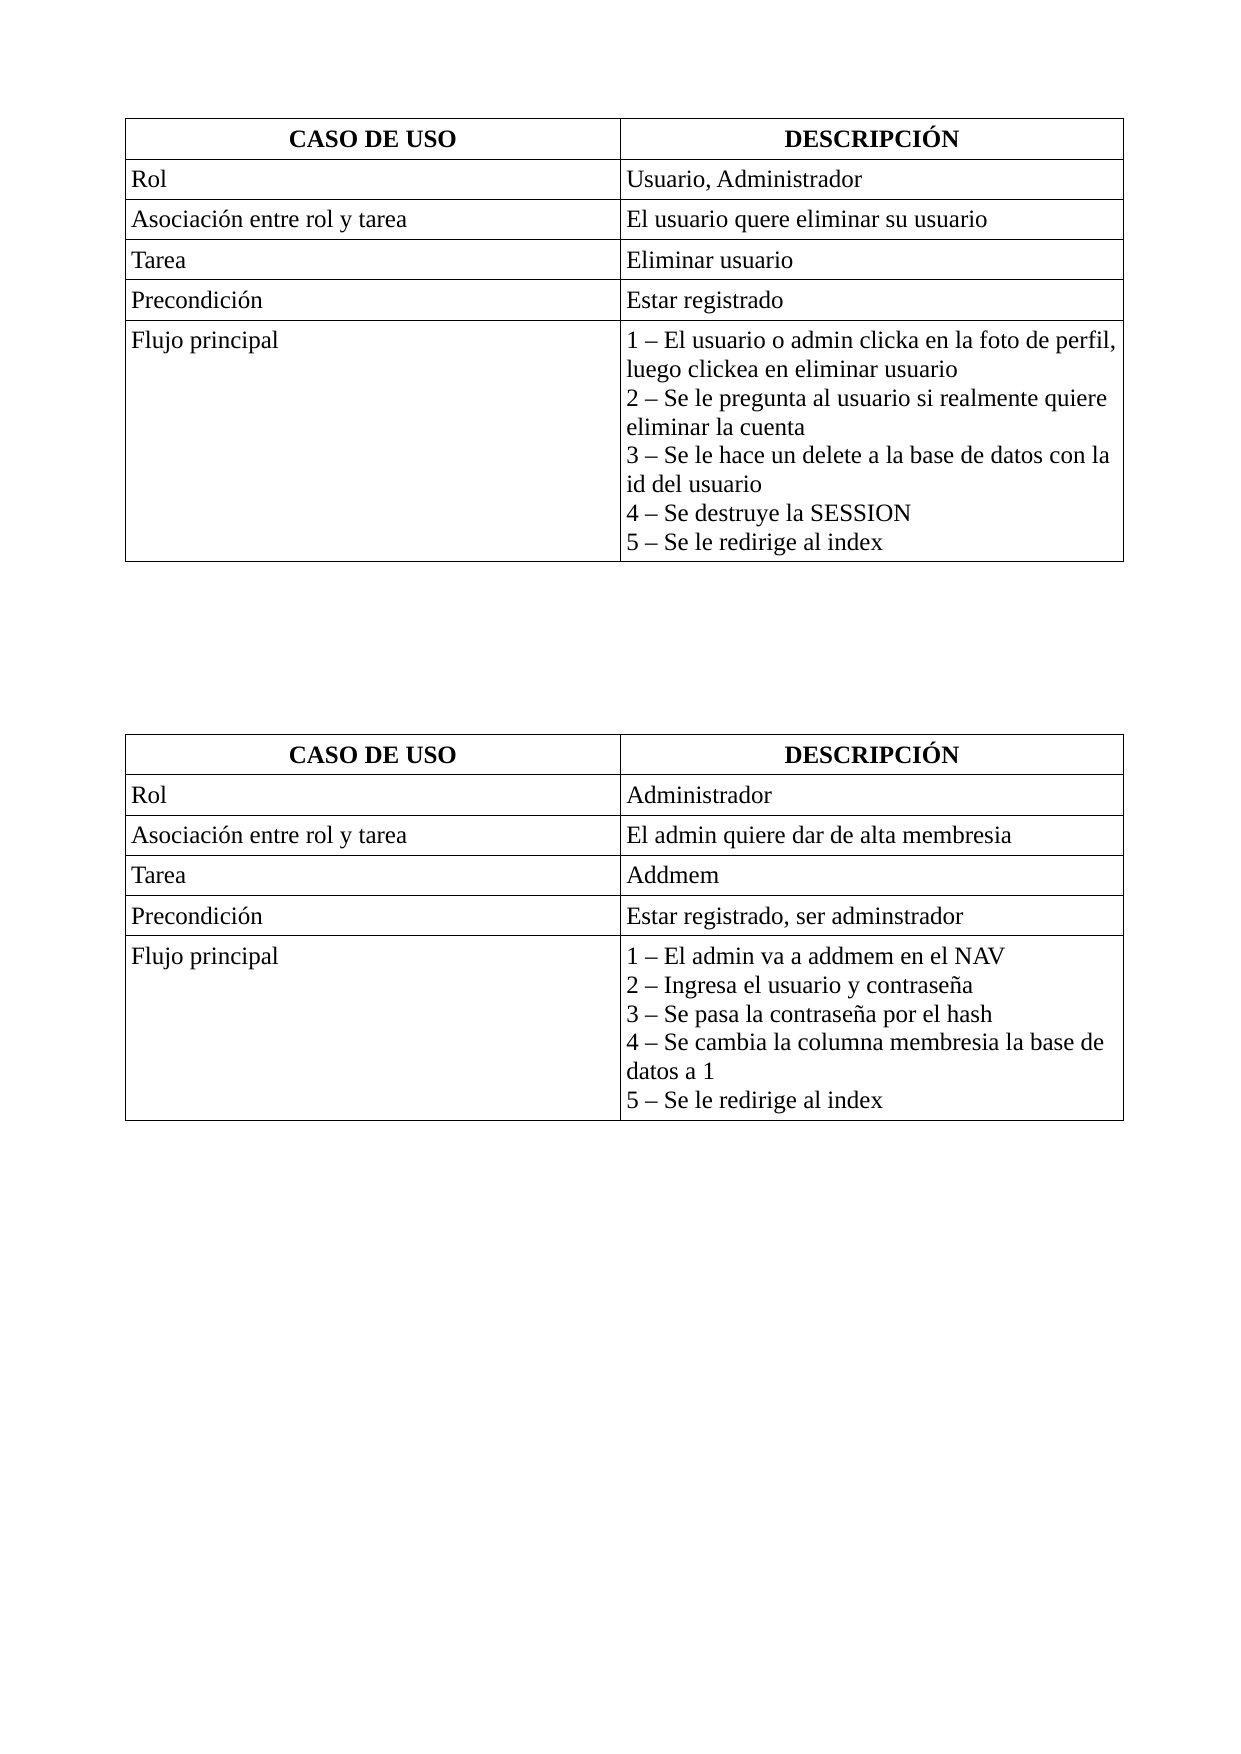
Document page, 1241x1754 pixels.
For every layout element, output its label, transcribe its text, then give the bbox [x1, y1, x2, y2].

table_cell Asociación entre rol y tarea [126, 200, 620, 239]
table_cell Tarea [126, 856, 620, 895]
table_cell Rol [126, 160, 620, 199]
table_cell Usuario, Administrador [621, 160, 1123, 199]
table_cell Estar registrado [621, 280, 1123, 320]
table_cell 1 – El admin va a addmem en el NAV 2 – Ingresa el usuario y contraseña 3 – Se pasa la contraseña por el hash 4 – Se cambia la columna membresia la base de datos a 1 5 – Se le redirige al index [621, 936, 1123, 1119]
table_header DESCRIPCIÓN [621, 735, 1123, 774]
table_cell El usuario quere eliminar su usuario [621, 200, 1123, 239]
table_cell Precondición [126, 280, 620, 320]
table_cell Eliminar usuario [621, 240, 1123, 279]
table_header CASO DE USO [126, 119, 620, 158]
table_cell Flujo principal [126, 321, 620, 561]
table_header DESCRIPCIÓN [621, 119, 1123, 158]
table_cell Precondición [126, 896, 620, 935]
table_cell Flujo principal [126, 936, 620, 1119]
table_cell 1 – El usuario o admin clicka en la foto de perfil, luego clickea en eliminar usuario 2 – Se le pregunta al usuario si realmente quiere eliminar la cuenta 3 – Se le hace un delete a la base de datos con la id del usuario 4 – Se destruye la SESSION 5 – Se le redirige al index [621, 321, 1123, 561]
table_header CASO DE USO [126, 735, 620, 774]
table_cell Addmem [621, 856, 1123, 895]
table_cell Tarea [126, 240, 620, 279]
table_cell Administrador [621, 775, 1123, 814]
table_cell Rol [126, 775, 620, 814]
table_cell Estar registrado, ser adminstrador [621, 896, 1123, 935]
table_cell Asociación entre rol y tarea [126, 816, 620, 855]
table_cell El admin quiere dar de alta membresia [621, 816, 1123, 855]
